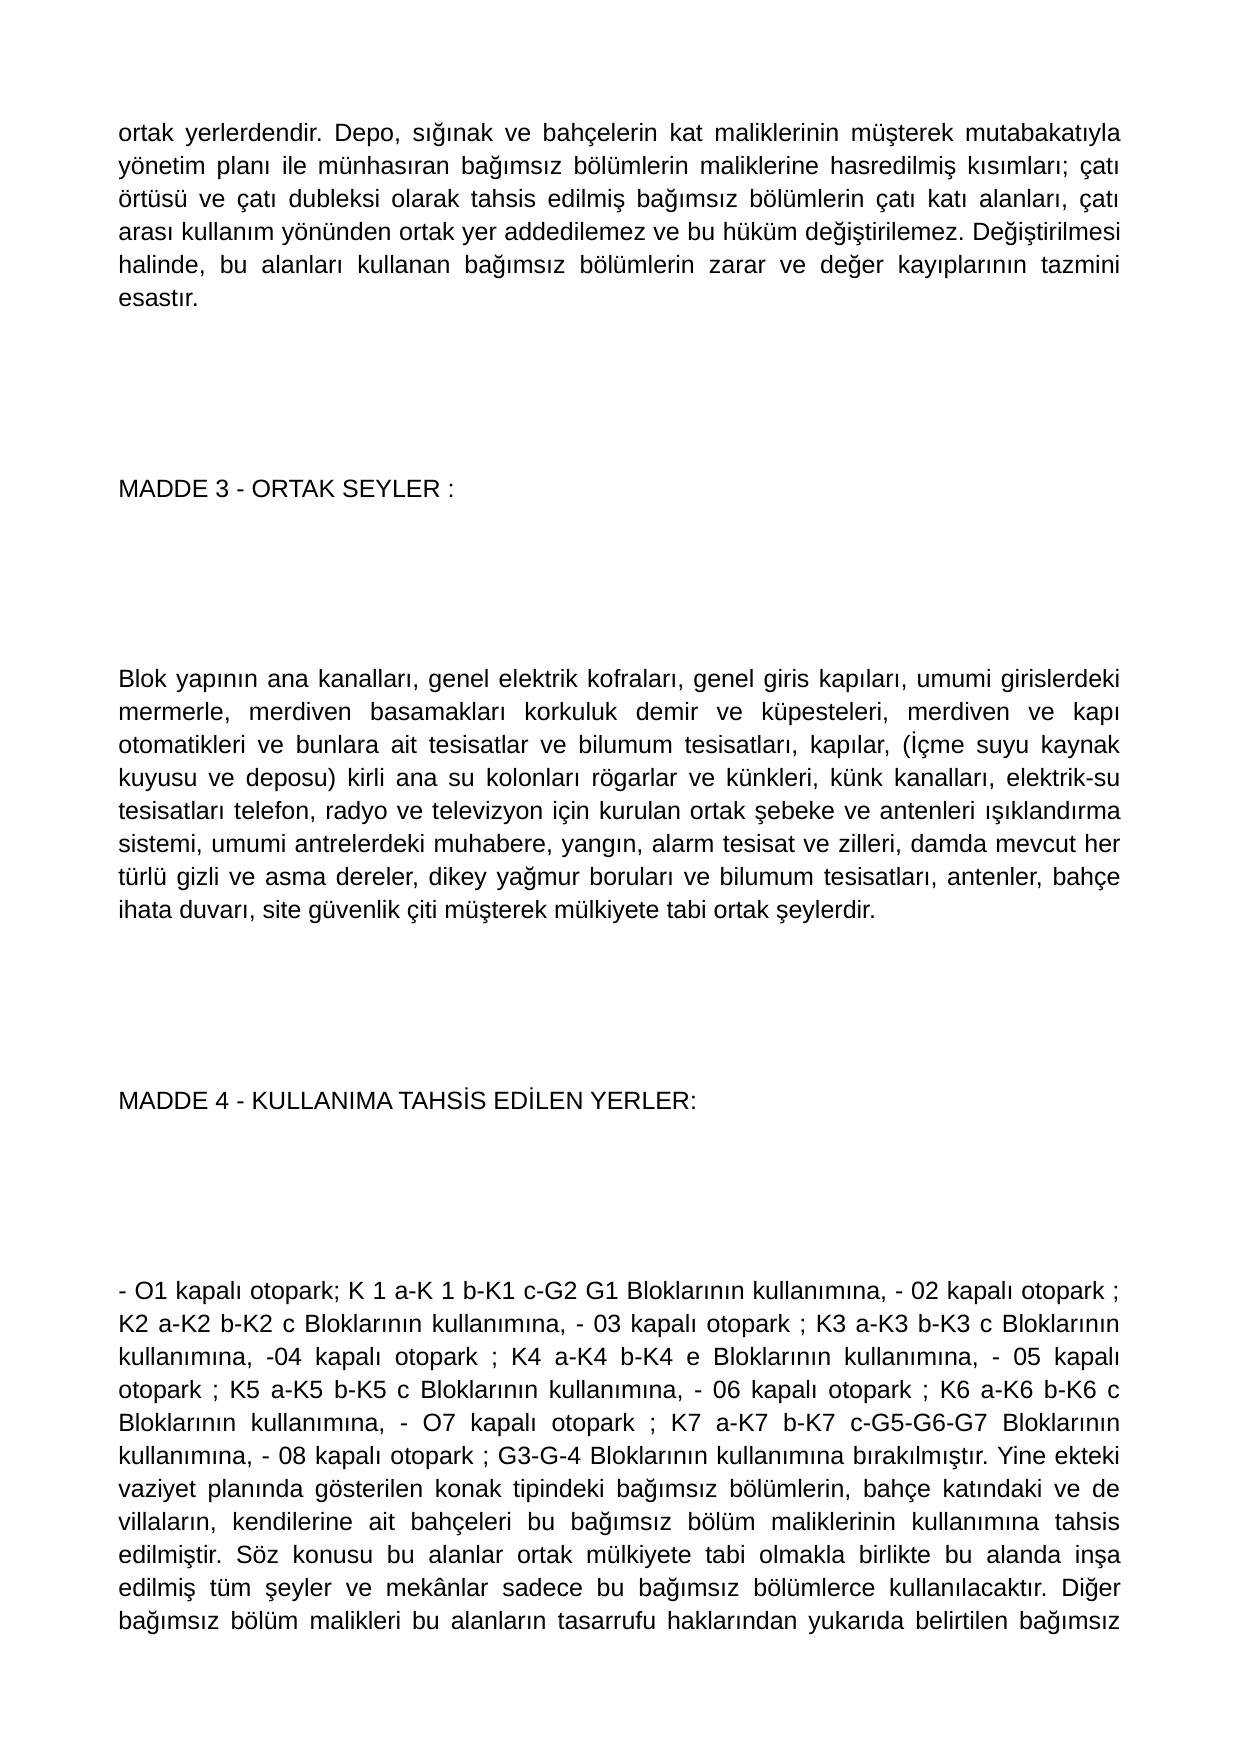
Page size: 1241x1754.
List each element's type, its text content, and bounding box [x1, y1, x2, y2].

text MADDE 3 - ORTAK SEYLER : [118, 474, 1122, 502]
text ortak yerlerdendir. Depo, sığınak ve bahçelerin kat maliklerinin müşterek mutabakatıyla yönetim planı ile münhasıran bağımsız bölümlerin maliklerine hasredilmiş kısımları; çatı örtüsü ve çatı dubleksi olarak tahsis edilmiş bağımsız bölümlerin çatı katı alanları, çatı arası kullanım yönünden ortak yer addedilemez ve bu hüküm değiştirilemez. Değiştirilmesi halinde, bu alanları kullanan bağımsız bölümlerin zarar ve değer kayıplarının tazmini esastır. [118, 118, 1122, 312]
text - O1 kapalı otopark; K 1 a-K 1 b-K1 c-G2 G1 Bloklarının kullanımına, - 02 kapalı otopark ; K2 a-K2 b-K2 c Bloklarının kullanımına, - 03 kapalı otopark ; K3 a-K3 b-K3 c Bloklarının kullanımına, -04 kapalı otopark ; K4 a-K4 b-K4 e Bloklarının kullanımına, - 05 kapalı otopark ; K5 a-K5 b-K5 c Bloklarının kullanımına, - 06 kapalı otopark ; K6 a-K6 b-K6 c Bloklarının kullanımına, - O7 kapalı otopark ; K7 a-K7 b-K7 c-G5-G6-G7 Bloklarının kullanımına, - 08 kapalı otopark ; G3-G-4 Bloklarının kullanımına bırakılmıştır. Yine ekteki vaziyet planında gösterilen konak tipindeki bağımsız bölümlerin, bahçe katındaki ve de villaların, kendilerine ait bahçeleri bu bağımsız bölüm maliklerinin kullanımına tahsis edilmiştir. Söz konusu bu alanlar ortak mülkiyete tabi olmakla birlikte bu alanda inşa edilmiş tüm şeyler ve mekânlar sadece bu bağımsız bölümlerce kullanılacaktır. Diğer bağımsız bölüm malikleri bu alanların tasarrufu haklarından yukarıda belirtilen bağımsız [118, 1276, 1122, 1635]
text Blok yapının ana kanalları, genel elektrik kofraları, genel giris kapıları, umumi girislerdeki mermerle, merdiven basamakları korkuluk demir ve küpesteleri, merdiven ve kapı otomatikleri ve bunlara ait tesisatlar ve bilumum tesisatları, kapılar, (İçme suyu kaynak kuyusu ve deposu) kirli ana su kolonları rögarlar ve künkleri, künk kanalları, elektrik-su tesisatları telefon, radyo ve televizyon için kurulan ortak şebeke ve antenleri ışıklandırma sistemi, umumi antrelerdeki muhabere, yangın, alarm tesisat ve zilleri, damda mevcut her türlü gizli ve asma dereler, dikey yağmur boruları ve bilumum tesisatları, antenler, bahçe ihata duvarı, site güvenlik çiti müşterek mülkiyete tabi ortak şeylerdir. [118, 664, 1122, 924]
text MADDE 4 - KULLANIMA TAHSİS EDİLEN YERLER: [118, 1086, 1122, 1114]
